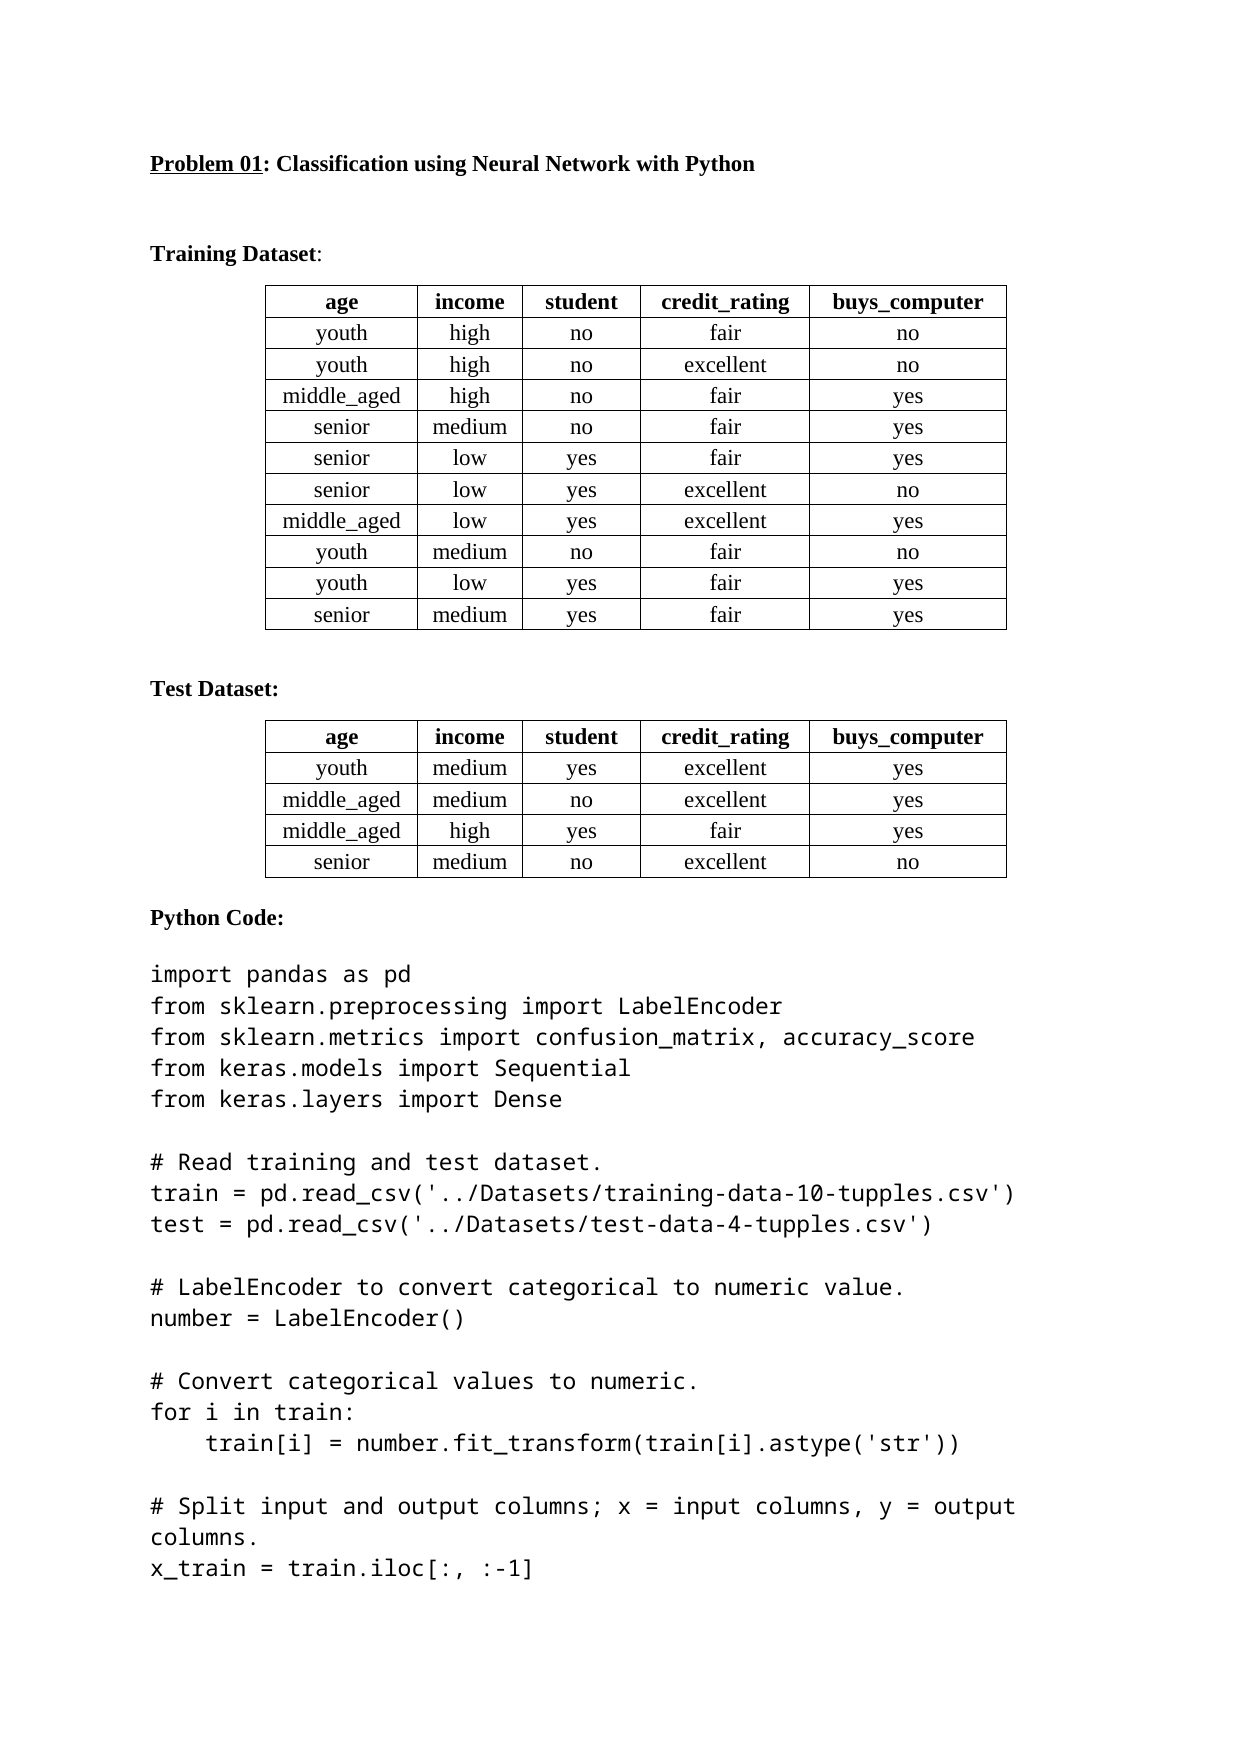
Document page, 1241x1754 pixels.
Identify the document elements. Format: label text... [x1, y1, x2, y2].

table_cell high [418, 380, 522, 410]
table_cell yes [523, 474, 640, 504]
text # Read training and test dataset. [150, 1146, 1090, 1177]
table_header buys_computer [810, 721, 1006, 752]
table_cell yes [810, 784, 1006, 814]
table_header student [523, 721, 640, 752]
text # Convert categorical values to numeric. [150, 1364, 1090, 1396]
text from sklearn.preprocessing import LabelEncoder [150, 989, 1090, 1021]
table_cell fair [641, 599, 809, 629]
table_cell medium [418, 784, 522, 814]
table_cell excellent [641, 349, 809, 379]
table_cell youth [266, 568, 417, 598]
table_cell yes [810, 505, 1006, 535]
table_cell senior [266, 599, 417, 629]
text Problem 01: Classification using Neural Network with Python [150, 150, 1090, 176]
table_cell yes [523, 568, 640, 598]
table_cell no [523, 380, 640, 410]
table_cell yes [810, 753, 1006, 783]
table_cell low [418, 505, 522, 535]
table_cell fair [641, 815, 809, 845]
table_cell medium [418, 846, 522, 877]
text # LabelEncoder to convert categorical to numeric value. [150, 1271, 1090, 1302]
table_cell no [810, 846, 1006, 877]
table_cell senior [266, 474, 417, 504]
table_cell no [810, 349, 1006, 379]
table_cell low [418, 568, 522, 598]
table_cell high [418, 349, 522, 379]
text number = LabelEncoder() [150, 1302, 1090, 1333]
table_cell senior [266, 443, 417, 473]
table_cell no [810, 536, 1006, 567]
table_cell yes [810, 411, 1006, 442]
table_cell excellent [641, 784, 809, 814]
table_cell youth [266, 318, 417, 348]
table_cell yes [523, 753, 640, 783]
table_cell yes [810, 568, 1006, 598]
table_cell yes [523, 599, 640, 629]
table_cell no [523, 846, 640, 877]
table_cell fair [641, 568, 809, 598]
table_cell no [523, 411, 640, 442]
table_cell low [418, 474, 522, 504]
table_cell no [523, 318, 640, 348]
table_cell excellent [641, 474, 809, 504]
table_cell yes [810, 380, 1006, 410]
text from keras.layers import Dense [150, 1083, 1090, 1114]
table_cell yes [523, 505, 640, 535]
table_cell high [418, 815, 522, 845]
text Python Code: [150, 878, 1090, 958]
table_cell yes [810, 815, 1006, 845]
table_cell fair [641, 411, 809, 442]
table_cell high [418, 318, 522, 348]
text from sklearn.metrics import confusion_matrix, accuracy_score [150, 1021, 1090, 1052]
table_cell senior [266, 846, 417, 877]
table_cell yes [523, 815, 640, 845]
text train = pd.read_csv('../Datasets/training-data-10-tupples.csv') [150, 1177, 1090, 1208]
table_cell yes [810, 443, 1006, 473]
table_header income [418, 721, 522, 752]
table_cell medium [418, 599, 522, 629]
table_cell fair [641, 318, 809, 348]
table_cell no [810, 318, 1006, 348]
table_header age [266, 286, 417, 317]
table_cell low [418, 443, 522, 473]
table_cell middle_aged [266, 380, 417, 410]
table_cell excellent [641, 505, 809, 535]
table_cell middle_aged [266, 815, 417, 845]
text test = pd.read_csv('../Datasets/test-data-4-tupples.csv') [150, 1208, 1090, 1239]
table_cell youth [266, 753, 417, 783]
table_header credit_rating [641, 286, 809, 317]
text for i in train: [150, 1396, 1090, 1427]
table_cell senior [266, 411, 417, 442]
table_header income [418, 286, 522, 317]
text from keras.models import Sequential [150, 1052, 1090, 1083]
text x_train = train.iloc[:, :-1] [150, 1552, 1090, 1583]
text import pandas as pd [150, 958, 1090, 989]
table_header credit_rating [641, 721, 809, 752]
table_cell medium [418, 536, 522, 567]
table_cell yes [523, 443, 640, 473]
table_cell fair [641, 443, 809, 473]
text Training Dataset: [150, 240, 1090, 267]
text train[i] = number.fit_transform(train[i].astype('str')) [150, 1427, 1090, 1458]
table_cell no [523, 349, 640, 379]
table_cell fair [641, 380, 809, 410]
table_cell medium [418, 753, 522, 783]
table_header buys_computer [810, 286, 1006, 317]
table_header student [523, 286, 640, 317]
table_header age [266, 721, 417, 752]
table_cell youth [266, 536, 417, 567]
text Test Dataset: [150, 675, 1090, 702]
table_cell middle_aged [266, 505, 417, 535]
table_cell medium [418, 411, 522, 442]
table_cell youth [266, 349, 417, 379]
table_cell middle_aged [266, 784, 417, 814]
table_cell no [523, 536, 640, 567]
table_cell excellent [641, 753, 809, 783]
text # Split input and output columns; x = input columns, y = output columns. [150, 1489, 1090, 1552]
table_cell no [523, 784, 640, 814]
table_cell excellent [641, 846, 809, 877]
table_cell yes [810, 599, 1006, 629]
table_cell fair [641, 536, 809, 567]
table_cell no [810, 474, 1006, 504]
